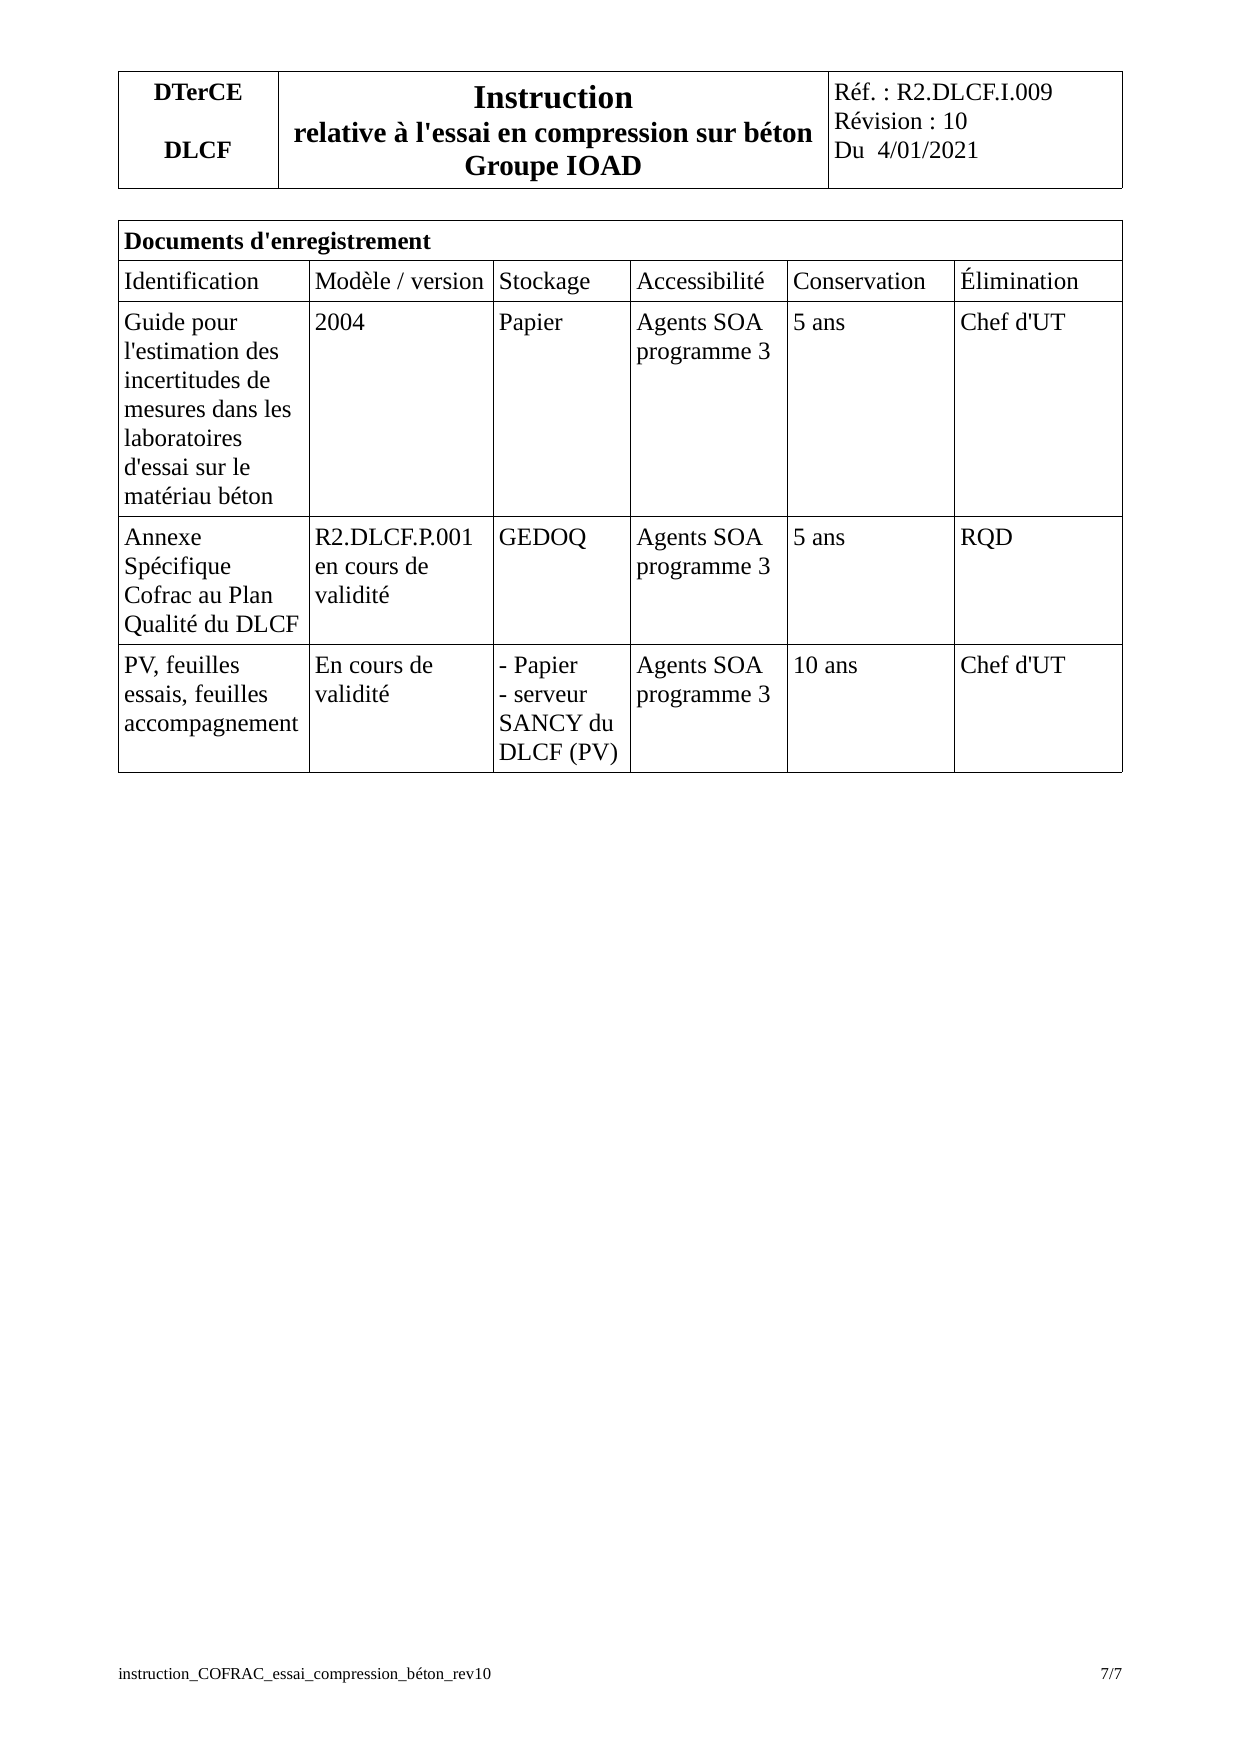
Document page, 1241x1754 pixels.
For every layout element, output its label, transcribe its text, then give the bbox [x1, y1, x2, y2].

table_cell GEDOQ [494, 517, 630, 644]
table_cell Chef d'UT [955, 645, 1122, 772]
table_cell 5 ans [788, 302, 954, 516]
table_cell Identification [119, 261, 309, 301]
table_cell Conservation [788, 261, 954, 301]
table_cell R2.DLCF.P.001 en cours de validité [310, 517, 493, 644]
table_cell Accessibilité [631, 261, 787, 301]
table_cell Papier [494, 302, 630, 516]
table_cell 10 ans [788, 645, 954, 772]
table_header Documents d'enregistrement [119, 221, 1122, 260]
table_cell Agents SOA programme 3 [631, 645, 787, 772]
table_cell - Papier - serveur SANCY du DLCF (PV) [494, 645, 630, 772]
table_cell Guide pour l'estimation des incertitudes de mesures dans les laboratoires d'essai sur le matériau béton [119, 302, 309, 516]
table_cell Chef d'UT [955, 302, 1122, 516]
table_cell 5 ans [788, 517, 954, 644]
table_cell En cours de validité [310, 645, 493, 772]
table_cell 2004 [310, 302, 493, 516]
table_cell Modèle / version [310, 261, 493, 301]
table_cell Stockage [494, 261, 630, 301]
table_cell RQD [955, 517, 1122, 644]
table_cell PV, feuilles essais, feuilles accompagnement [119, 645, 309, 772]
table_cell Élimination [955, 261, 1122, 301]
table_cell Agents SOA programme 3 [631, 517, 787, 644]
table_cell Annexe Spécifique Cofrac au Plan Qualité du DLCF [119, 517, 309, 644]
table_cell Agents SOA programme 3 [631, 302, 787, 516]
